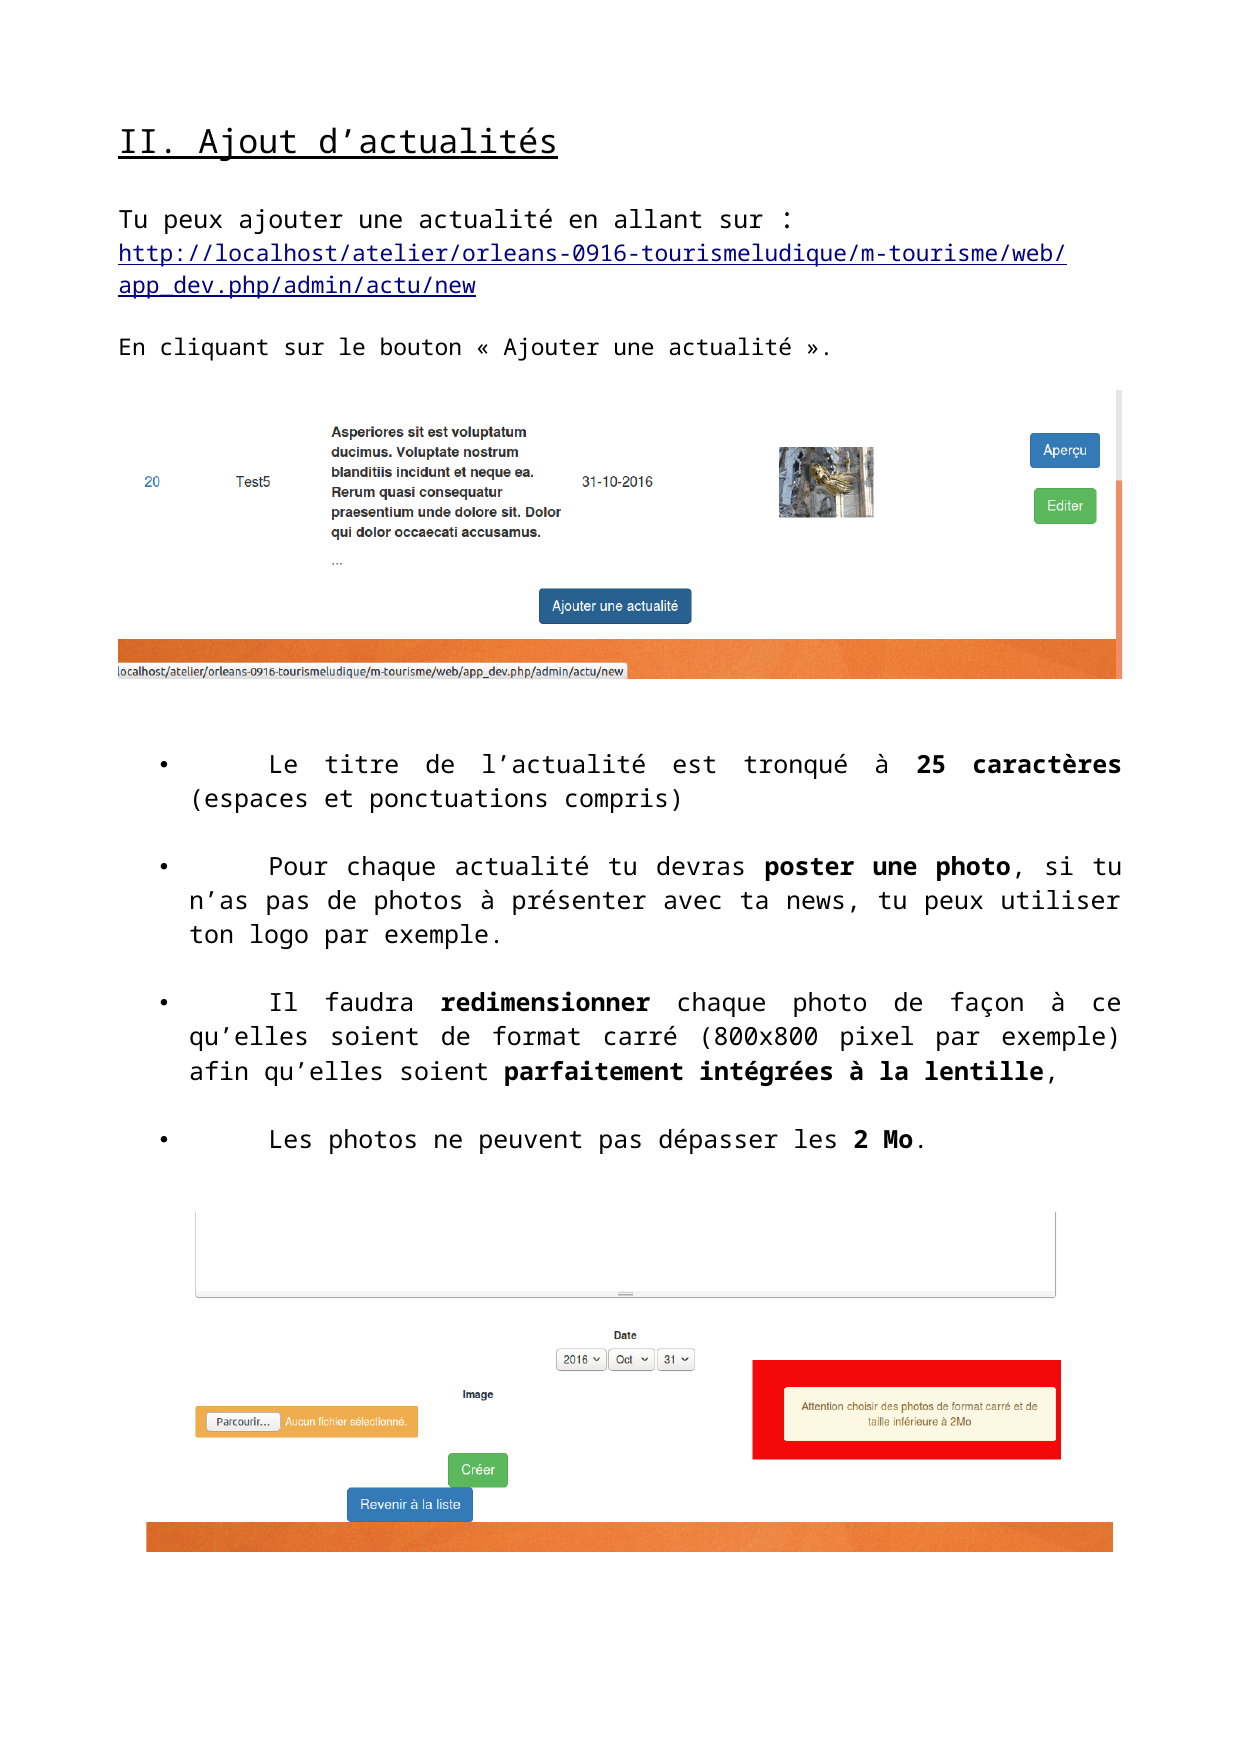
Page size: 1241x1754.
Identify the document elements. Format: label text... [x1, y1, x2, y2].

picture [118, 390, 1123, 679]
text Tu peux ajouter une actualité en allant sur : [118, 198, 1122, 237]
text http://localhost/atelier/orleans-0916-tourismeludique/m-tourisme/web/app_dev.php/admin/actu/new [118, 237, 1122, 300]
list Pour chaque actualité tu devras poster une photo, si tu n’as pas de photos à présenter avec ta news, tu peux utiliser ton logo par exemple. [159, 849, 1122, 951]
picture [146, 1200, 1113, 1552]
list Le titre de l’actualité est tronqué à 25 caractères (espaces et ponctuations compris) [159, 747, 1122, 815]
text En cliquant sur le bouton « Ajouter une actualité ». [118, 331, 1122, 362]
list Il faudra redimensionner chaque photo de façon à ce qu’elles soient de format carré (800x800 pixel par exemple) afin qu’elles soient parfaitement intégrées à la lentille, [159, 985, 1122, 1087]
list Les photos ne peuvent pas dépasser les 2 Mo. [159, 1121, 1122, 1155]
text II. Ajout d’actualités [118, 118, 1122, 163]
